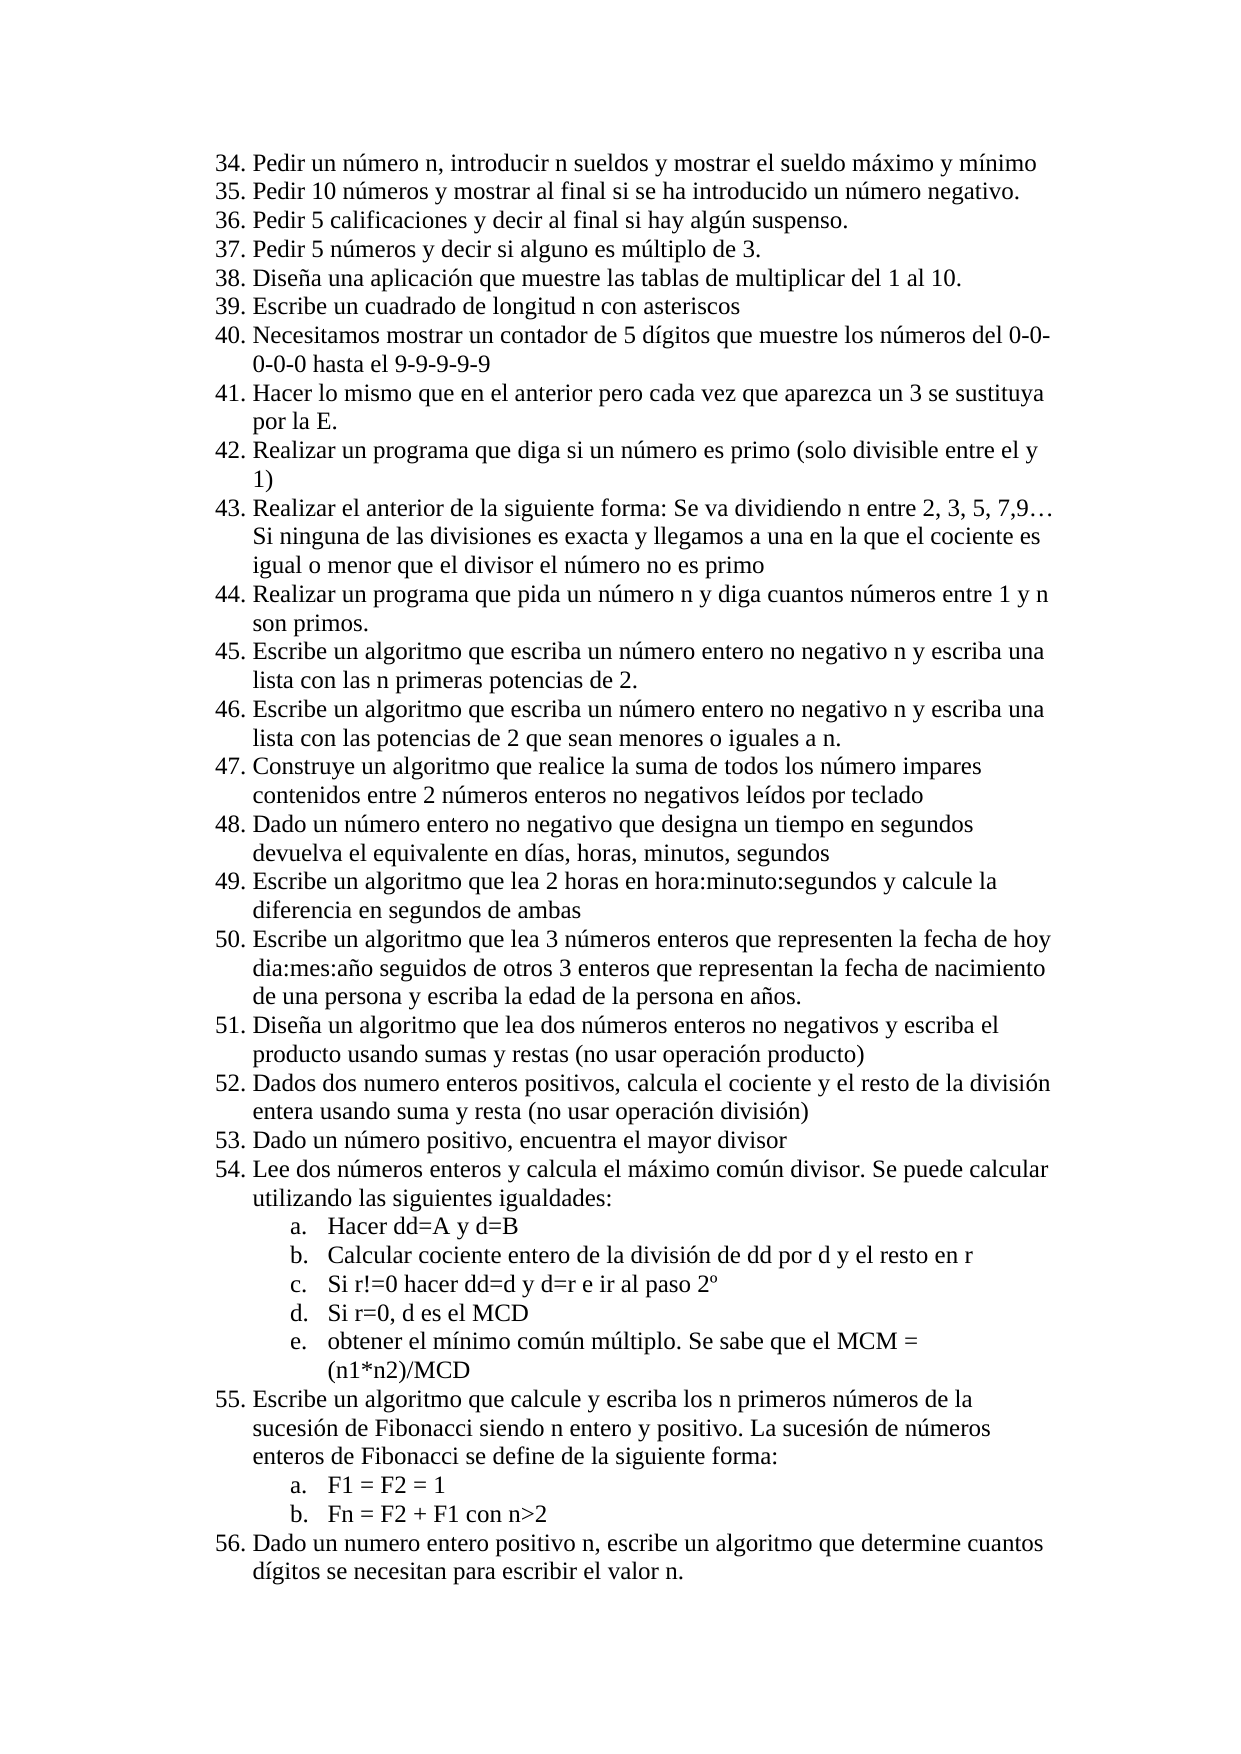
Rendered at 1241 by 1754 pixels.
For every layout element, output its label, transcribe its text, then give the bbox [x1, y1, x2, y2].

list Realizar un programa que pida un número n y diga cuantos números entre 1 y n son primos. [215, 579, 1063, 636]
list Construye un algoritmo que realice la suma de todos los número impares contenidos entre 2 números enteros no negativos leídos por teclado [215, 751, 1063, 809]
list Calcular cociente entero de la división de dd por d y el resto en r [290, 1240, 1063, 1269]
list Realizar el anterior de la siguiente forma: Se va dividiendo n entre 2, 3, 5, 7,9… Si ninguna de las divisiones es exacta y llegamos a una en la que el cociente es igual o menor que el divisor el número no es primo [215, 493, 1063, 579]
list Necesitamos mostrar un contador de 5 dígitos que muestre los números del 0-0-0-0-0 hasta el 9-9-9-9-9 [215, 320, 1063, 378]
list Fn = F2 + F1 con n>2 [290, 1499, 1063, 1528]
list Hacer dd=A y d=B [290, 1211, 1063, 1240]
list Pedir 10 números y mostrar al final si se ha introducido un número negativo. [215, 176, 1063, 205]
list Escribe un algoritmo que escriba un número entero no negativo n y escriba una lista con las n primeras potencias de 2. [215, 636, 1063, 694]
list Escribe un algoritmo que calcule y escriba los n primeros números de la sucesión de Fibonacci siendo n entero y positivo. La sucesión de números enteros de Fibonacci se define de la siguiente forma: [215, 1384, 1063, 1470]
list Pedir 5 números y decir si alguno es múltiplo de 3. [215, 234, 1063, 263]
list Escribe un cuadrado de longitud n con asteriscos [215, 291, 1063, 320]
list Realizar un programa que diga si un número es primo (solo divisible entre el y 1) [215, 435, 1063, 493]
list Dado un número entero no negativo que designa un tiempo en segundos devuelva el equivalente en días, horas, minutos, segundos [215, 809, 1063, 866]
list Lee dos números enteros y calcula el máximo común divisor. Se puede calcular utilizando las siguientes igualdades: [215, 1154, 1063, 1211]
list F1 = F2 = 1 [290, 1470, 1063, 1499]
list Pedir 5 calificaciones y decir al final si hay algún suspenso. [215, 205, 1063, 234]
list Dado un número positivo, encuentra el mayor divisor [215, 1125, 1063, 1154]
list Diseña un algoritmo que lea dos números enteros no negativos y escriba el producto usando sumas y restas (no usar operación producto) [215, 1010, 1063, 1068]
list obtener el mínimo común múltiplo. Se sabe que el MCM = (n1*n2)/MCD [290, 1326, 1063, 1384]
list Escribe un algoritmo que lea 2 horas en hora:minuto:segundos y calcule la diferencia en segundos de ambas [215, 866, 1063, 924]
list Escribe un algoritmo que lea 3 números enteros que representen la fecha de hoy dia:mes:año seguidos de otros 3 enteros que representan la fecha de nacimiento de una persona y escriba la edad de la persona en años. [215, 924, 1063, 1010]
list Pedir un número n, introducir n sueldos y mostrar el sueldo máximo y mínimo [215, 148, 1063, 176]
list Hacer lo mismo que en el anterior pero cada vez que aparezca un 3 se sustituya por la E. [215, 378, 1063, 435]
list Escribe un algoritmo que escriba un número entero no negativo n y escriba una lista con las potencias de 2 que sean menores o iguales a n. [215, 694, 1063, 751]
list Dados dos numero enteros positivos, calcula el cociente y el resto de la división entera usando suma y resta (no usar operación división) [215, 1068, 1063, 1125]
list Dado un numero entero positivo n, escribe un algoritmo que determine cuantos dígitos se necesitan para escribir el valor n. [215, 1528, 1063, 1585]
list Si r!=0 hacer dd=d y d=r e ir al paso 2º [290, 1269, 1063, 1298]
list Diseña una aplicación que muestre las tablas de multiplicar del 1 al 10. [215, 263, 1063, 291]
list Si r=0, d es el MCD [290, 1298, 1063, 1326]
